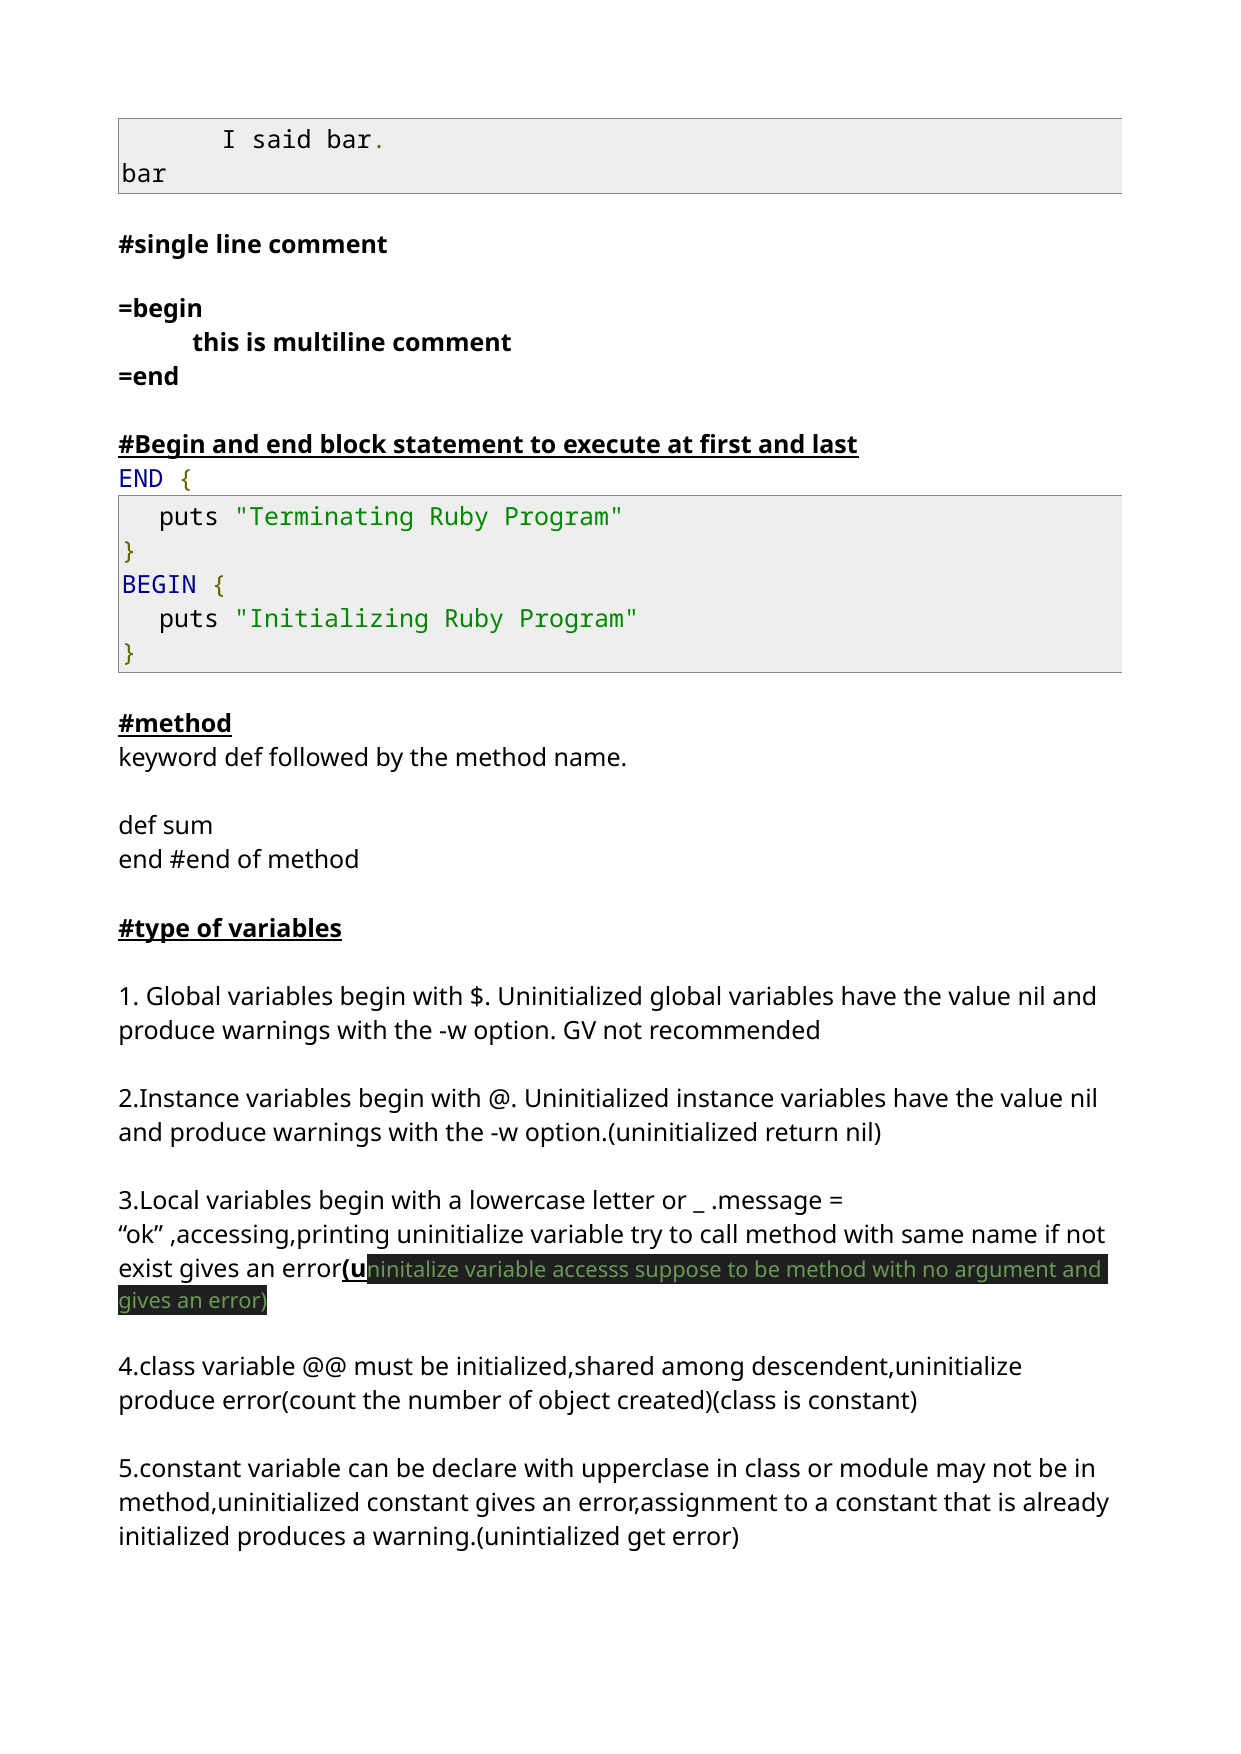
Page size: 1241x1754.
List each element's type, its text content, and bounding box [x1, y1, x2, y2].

text #method [118, 706, 1122, 740]
text puts "Terminating Ruby Program" [119, 496, 1122, 529]
text #Begin and end block statement to execute at first and last [118, 427, 1122, 461]
text 5.constant variable can be declare with upperclase in class or module may not be in method,uninitialized constant gives an error,assignment to a constant that is already initialized produces a warning.(unintialized get error) [118, 1451, 1122, 1553]
text } [119, 529, 1122, 563]
text end #end of method [118, 842, 1122, 876]
text BEGIN { [119, 563, 1122, 597]
text def sum [118, 808, 1122, 842]
text this is multiline comment [118, 325, 1122, 359]
text 3.Local variables begin with a lowercase letter or _ .message = “ok” ,accessing,printing uninitialize variable try to call method with same name if not exist gives an error(uninitalize variable accesss suppose to be method with no argument and gives an error) [118, 1183, 1122, 1315]
text 2.Instance variables begin with @. Uninitialized instance variables have the value nil and produce warnings with the -w option.(uninitialized return nil) [118, 1081, 1122, 1149]
text I said bar. [119, 119, 1122, 152]
text bar [119, 152, 1122, 193]
text #single line comment [118, 227, 1122, 261]
text } [119, 631, 1122, 672]
text END { [118, 461, 1122, 495]
text 4.class variable @@ must be initialized,shared among descendent,uninitialize produce error(count the number of object created)(class is constant) [118, 1349, 1122, 1417]
text 1. Global variables begin with $. Uninitialized global variables have the value nil and produce warnings with the -w option. GV not recommended [118, 978, 1122, 1046]
text =end [118, 359, 1122, 393]
text keyword def followed by the method name. [118, 740, 1122, 774]
text =begin [118, 291, 1122, 325]
text puts "Initializing Ruby Program" [119, 597, 1122, 631]
text #type of variables [118, 910, 1122, 944]
